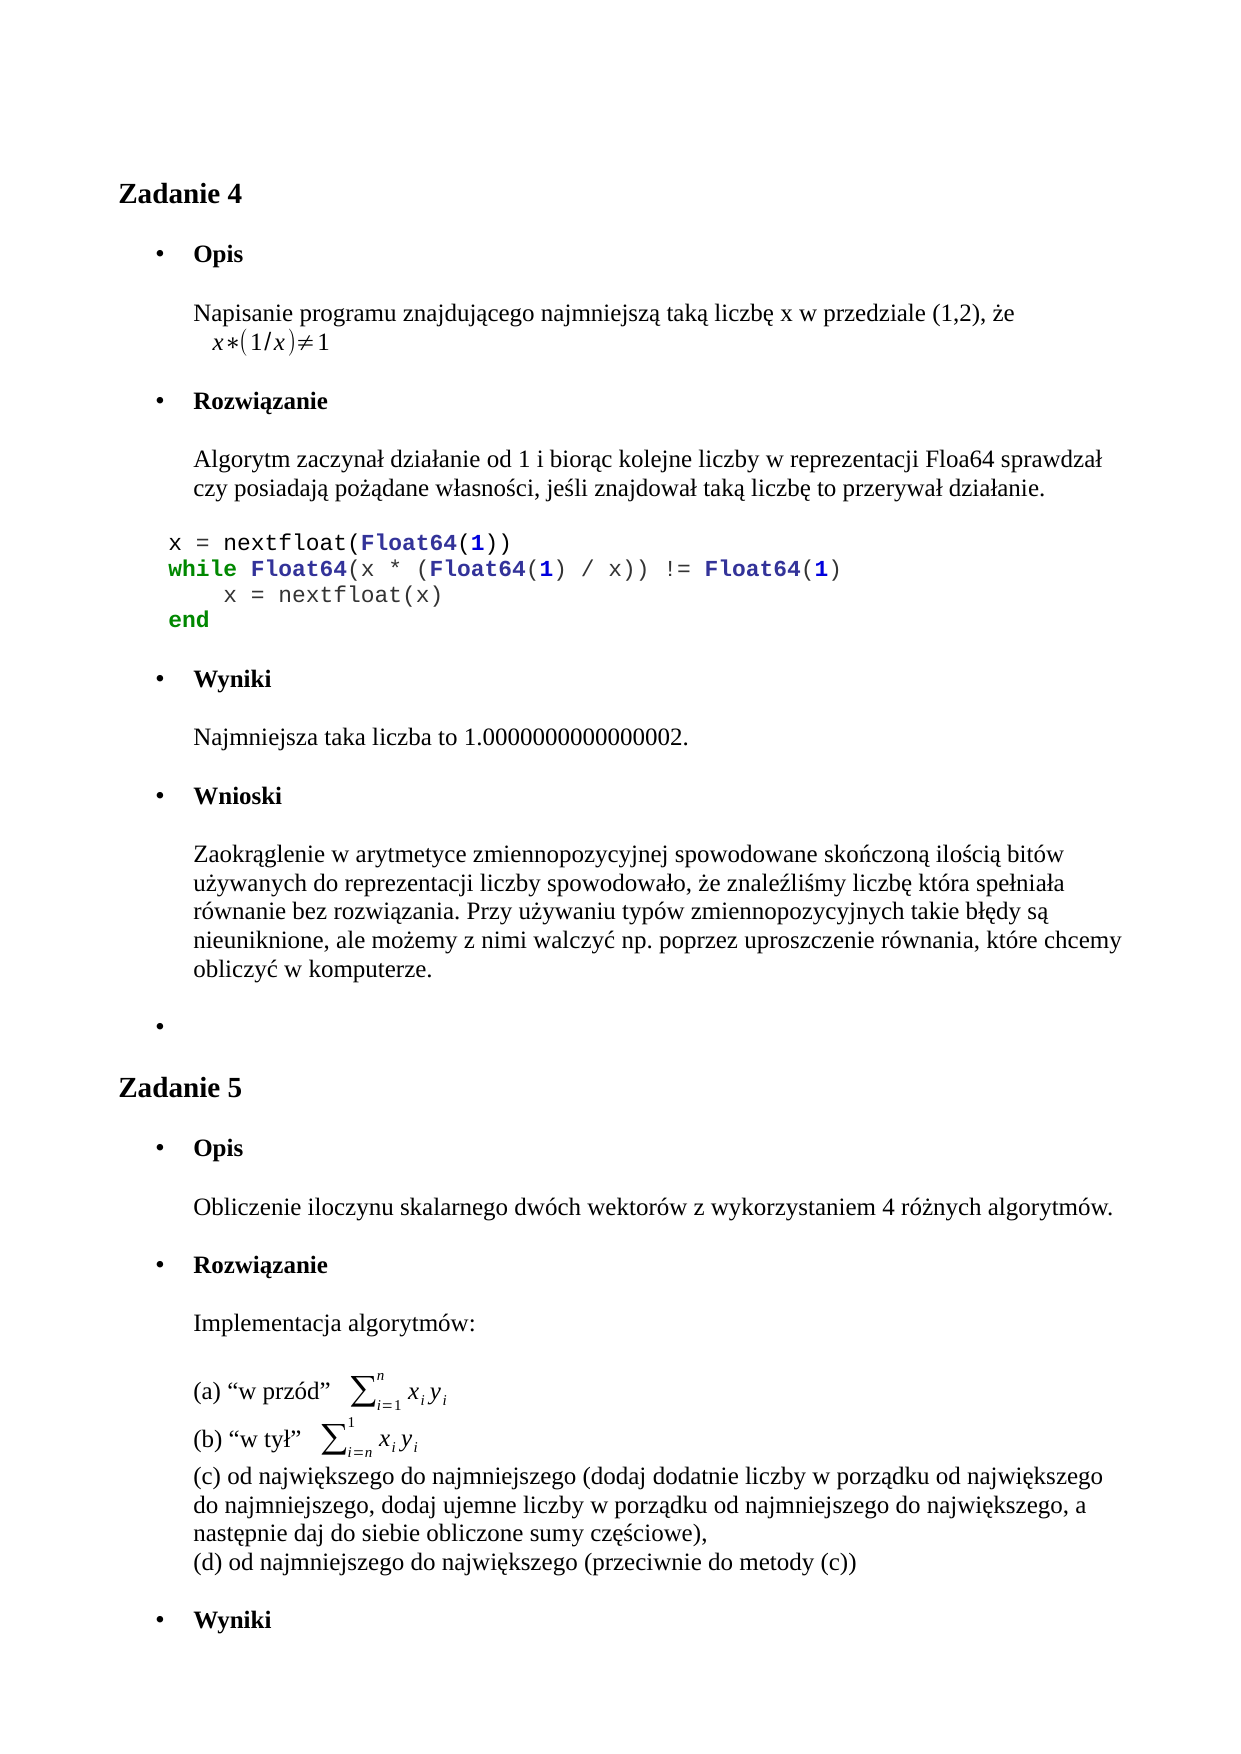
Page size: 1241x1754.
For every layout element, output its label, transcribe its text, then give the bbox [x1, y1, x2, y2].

list Wyniki [156, 1605, 1122, 1634]
text end [118, 609, 1122, 635]
list (a) “w przód” (b) “w tył” (c) od największego do najmniejszego (dodaj dodatnie liczby w porządku od największego do najmniejszego, dodaj ujemne liczby w porządku od najmniejszego do największego, a następnie daj do siebie obliczone sumy częściowe), (d) od najmniejszego do największego (przeciwnie do metody (c)) [156, 1366, 1122, 1576]
list Napisanie programu znajdującego najmniejszą taką liczbę x w przedziale (1,2), że [156, 298, 1122, 356]
list Zaokrąglenie w arytmetyce zmiennopozycyjnej spowodowane skończoną ilością bitów używanych do reprezentacji liczby spowodowało, że znaleźliśmy liczbę która spełniała równanie bez rozwiązania. Przy używaniu typów zmiennopozycyjnych takie błędy są nieuniknione, ale możemy z nimi walczyć np. poprzez uproszczenie równania, które chcemy obliczyć w komputerze. [156, 839, 1122, 983]
text while Float64(x * (Float64(1) / x)) != Float64(1) [118, 557, 1122, 583]
list Najmniejsza taka liczba to 1.0000000000000002. [156, 722, 1122, 751]
text Zadanie 5 [118, 1070, 1122, 1104]
list Wnioski [156, 781, 1122, 809]
list Implementacja algorytmów: [156, 1308, 1122, 1337]
text x = nextfloat(Float64(1)) [118, 531, 1122, 557]
list Algorytm zaczynał działanie od 1 i biorąc kolejne liczby w reprezentacji Floa64 sprawdzał czy posiadają pożądane własności, jeśli znajdował taką liczbę to przerywał działanie. [156, 444, 1122, 502]
text x = nextfloat(x) [118, 583, 1122, 609]
text Zadanie 4 [118, 176, 1122, 210]
list Rozwiązanie [156, 1250, 1122, 1279]
list Opis [156, 1133, 1122, 1162]
list Obliczenie iloczynu skalarnego dwóch wektorów z wykorzystaniem 4 różnych algorytmów. [156, 1192, 1122, 1220]
list Rozwiązanie [156, 386, 1122, 414]
list Wyniki [156, 664, 1122, 693]
list Opis [156, 239, 1122, 268]
